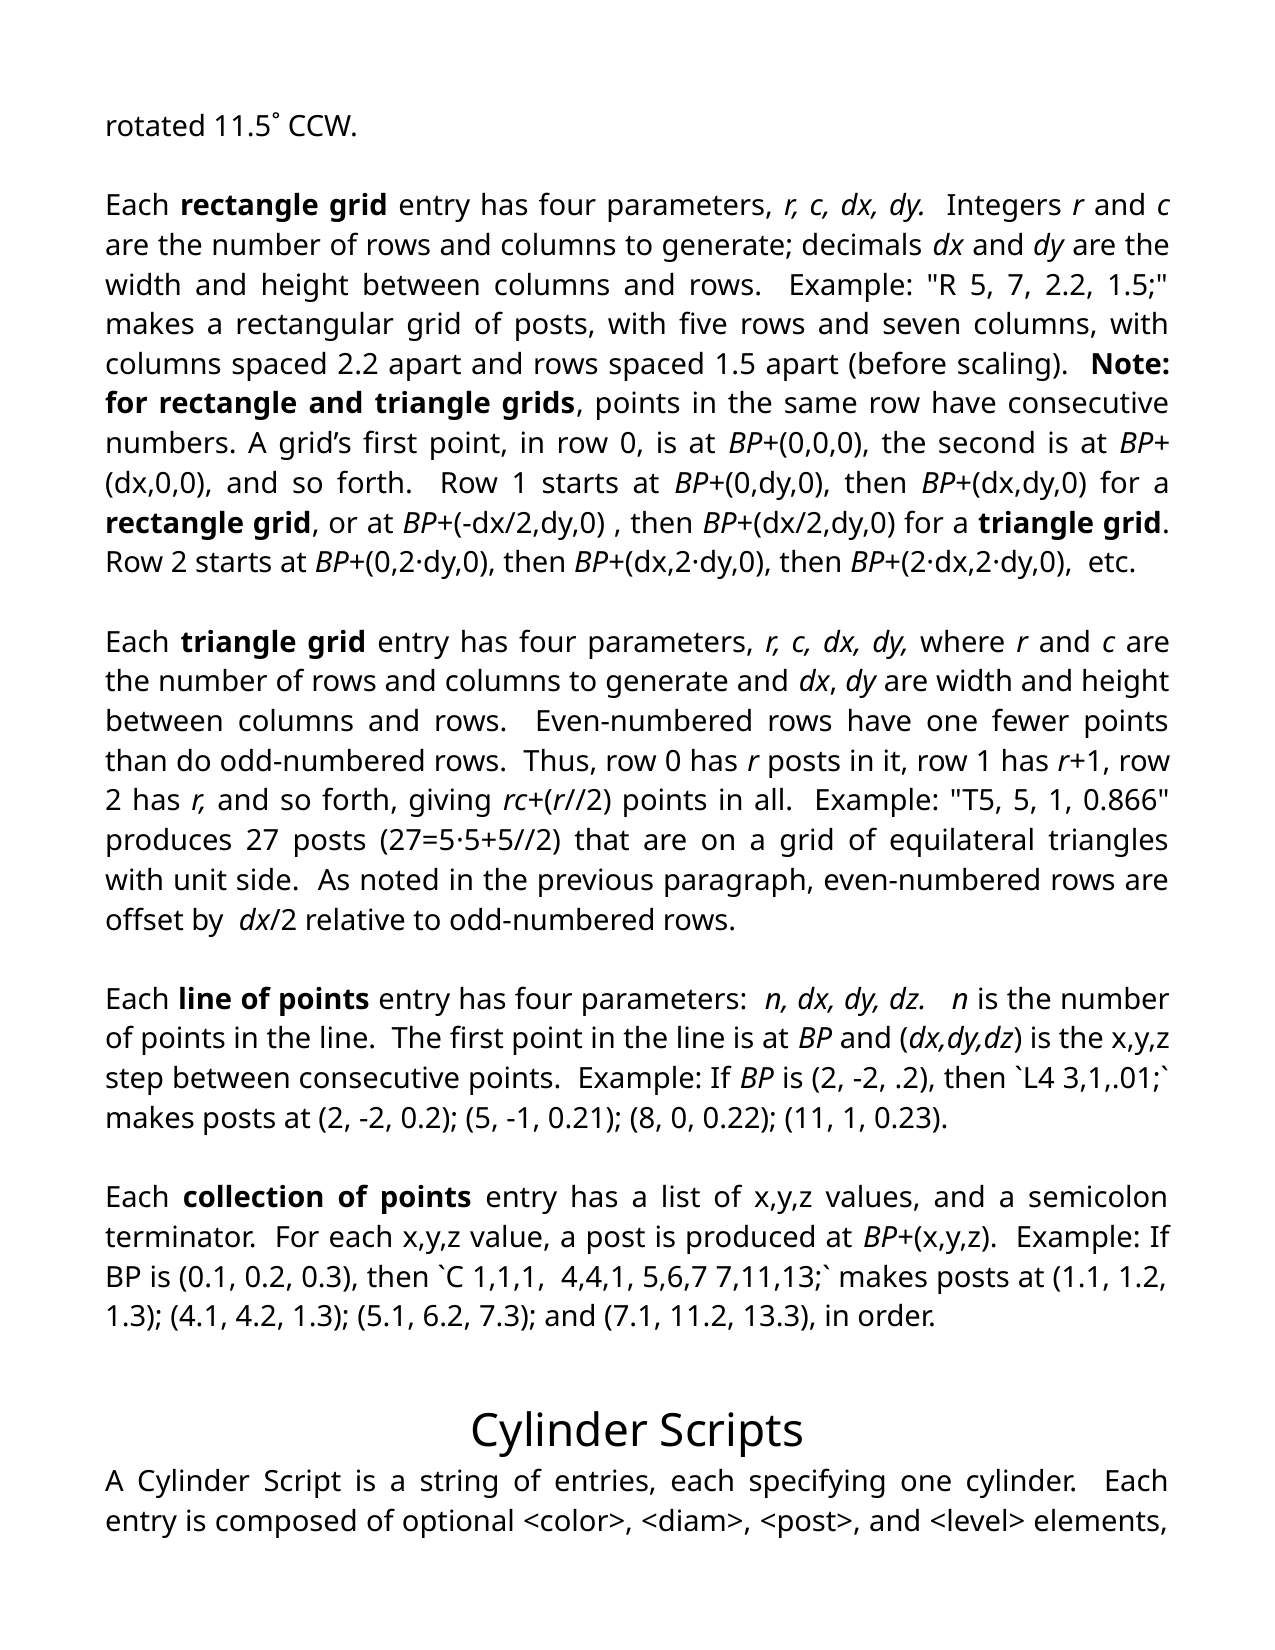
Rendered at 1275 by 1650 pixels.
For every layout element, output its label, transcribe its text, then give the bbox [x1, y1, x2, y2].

text A Cylinder Script is a string of entries, each specifying one cylinder. Each entry is composed of optional <color>, <diam>, <post>, and <level> elements, [105, 1460, 1170, 1539]
text Each collection of points entry has a list of x,y,z values, and a semicolon terminator. For each x,y,z value, a post is produced at BP+(x,y,z). Example: If BP is (0.1, 0.2, 0.3), then `C 1,1,1, 4,4,1, 5,6,7 7,11,13;` makes posts at (1.1, 1.2, 1.3); (4.1, 4.2, 1.3); (5.1, 6.2, 7.3); and (7.1, 11.2, 13.3), in order. [105, 1177, 1170, 1335]
text Each line of points entry has four parameters: n, dx, dy, dz. n is the number of points in the line. The first point in the line is at BP and (dx,dy,dz) is the x,y,z step between consecutive points. Example: If BP is (2, -2, .2), then `L4 3,1,.01;` makes posts at (2, -2, 0.2); (5, -1, 0.21); (8, 0, 0.22); (11, 1, 0.23). [105, 978, 1170, 1137]
text rotated 11.5˚ CCW. [105, 105, 1170, 145]
text Cylinder Scripts [105, 1398, 1170, 1460]
text Each triangle grid entry has four parameters, r, c, dx, dy, where r and c are the number of rows and columns to generate and dx, dy are width and height between columns and rows. Even-numbered rows have one fewer points than do odd-numbered rows. Thus, row 0 has r posts in it, row 1 has r+1, row 2 has r, and so forth, giving rc+(r//2) points in all. Example: "T5, 5, 1, 0.866" produces 27 posts (27=5·5+5//2) that are on a grid of equilateral triangles with unit side. As noted in the previous paragraph, even-numbered rows are offset by dx/2 relative to odd-numbered rows. [105, 621, 1170, 938]
text Each rectangle grid entry has four parameters, r, c, dx, dy. Integers r and c are the number of rows and columns to generate; decimals dx and dy are the width and height between columns and rows. Example: "R 5, 7, 2.2, 1.5;" makes a rectangular grid of posts, with five rows and seven columns, with columns spaced 2.2 apart and rows spaced 1.5 apart (before scaling). Note: for rectangle and triangle grids, points in the same row have consecutive numbers. A grid’s first point, in row 0, is at BP+(0,0,0), the second is at BP+(dx,0,0), and so forth. Row 1 starts at BP+(0,dy,0), then BP+(dx,dy,0) for a rectangle grid, or at BP+(-dx/2,dy,0) , then BP+(dx/2,dy,0) for a triangle grid. Row 2 starts at BP+(0,2·dy,0), then BP+(dx,2·dy,0), then BP+(2·dx,2·dy,0), etc. [105, 184, 1170, 581]
